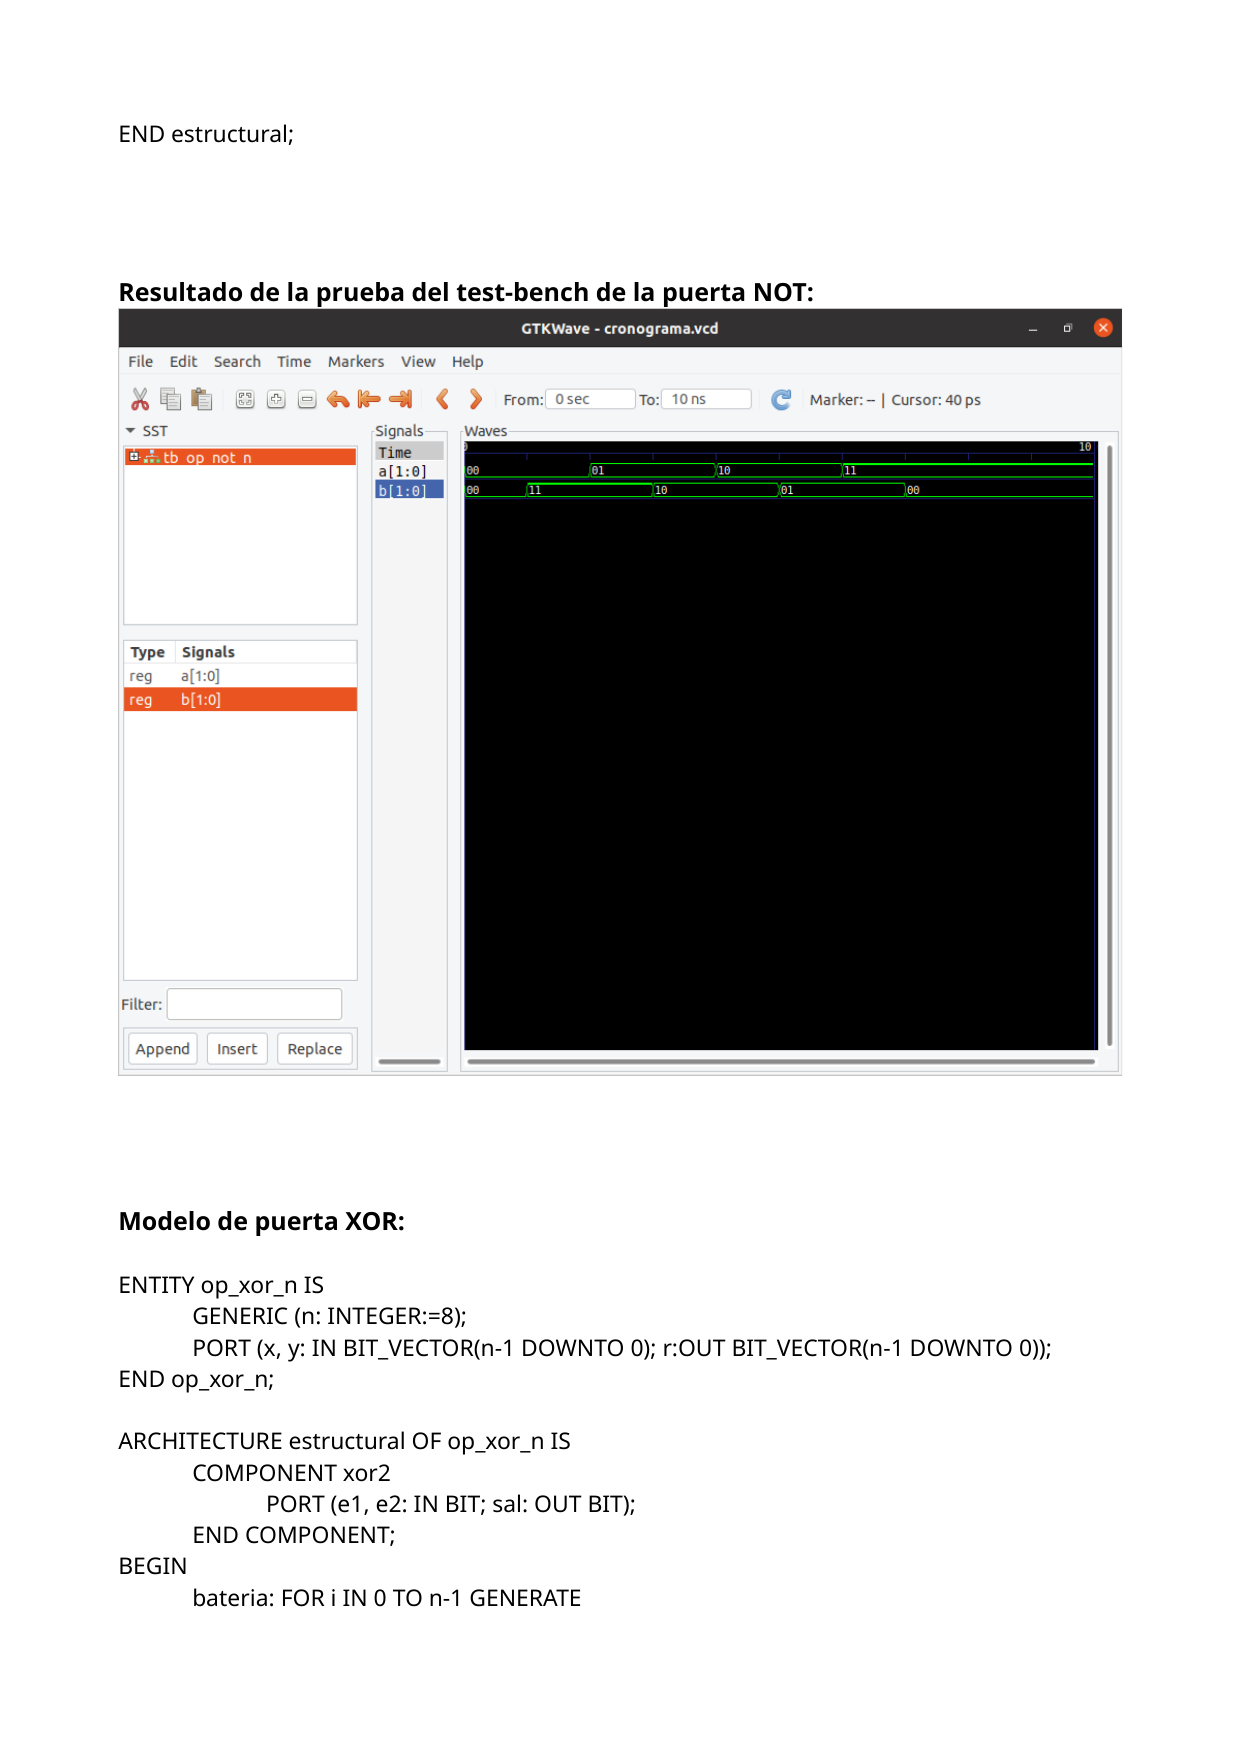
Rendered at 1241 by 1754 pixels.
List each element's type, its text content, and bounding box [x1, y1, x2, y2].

text Modelo de puerta XOR: [118, 1204, 1122, 1238]
text END COMPONENT; [118, 1519, 1122, 1550]
picture [118, 308, 1123, 1076]
text Resultado de la prueba del test-bench de la puerta NOT: [118, 274, 1122, 308]
text PORT (x, y: IN BIT_VECTOR(n-1 DOWNTO 0); r:OUT BIT_VECTOR(n-1 DOWNTO 0)); [118, 1331, 1122, 1363]
text ENTITY op_xor_n IS [118, 1269, 1122, 1300]
text PORT (e1, e2: IN BIT; sal: OUT BIT); [118, 1488, 1122, 1519]
text BEGIN [118, 1550, 1122, 1581]
text ARCHITECTURE estructural OF op_xor_n IS [118, 1425, 1122, 1456]
text COMPONENT xor2 [118, 1456, 1122, 1488]
text GENERIC (n: INTEGER:=8); [118, 1300, 1122, 1331]
text END op_xor_n; [118, 1363, 1122, 1394]
text bateria: FOR i IN 0 TO n-1 GENERATE [118, 1581, 1122, 1613]
text END estructural; [118, 118, 1122, 149]
